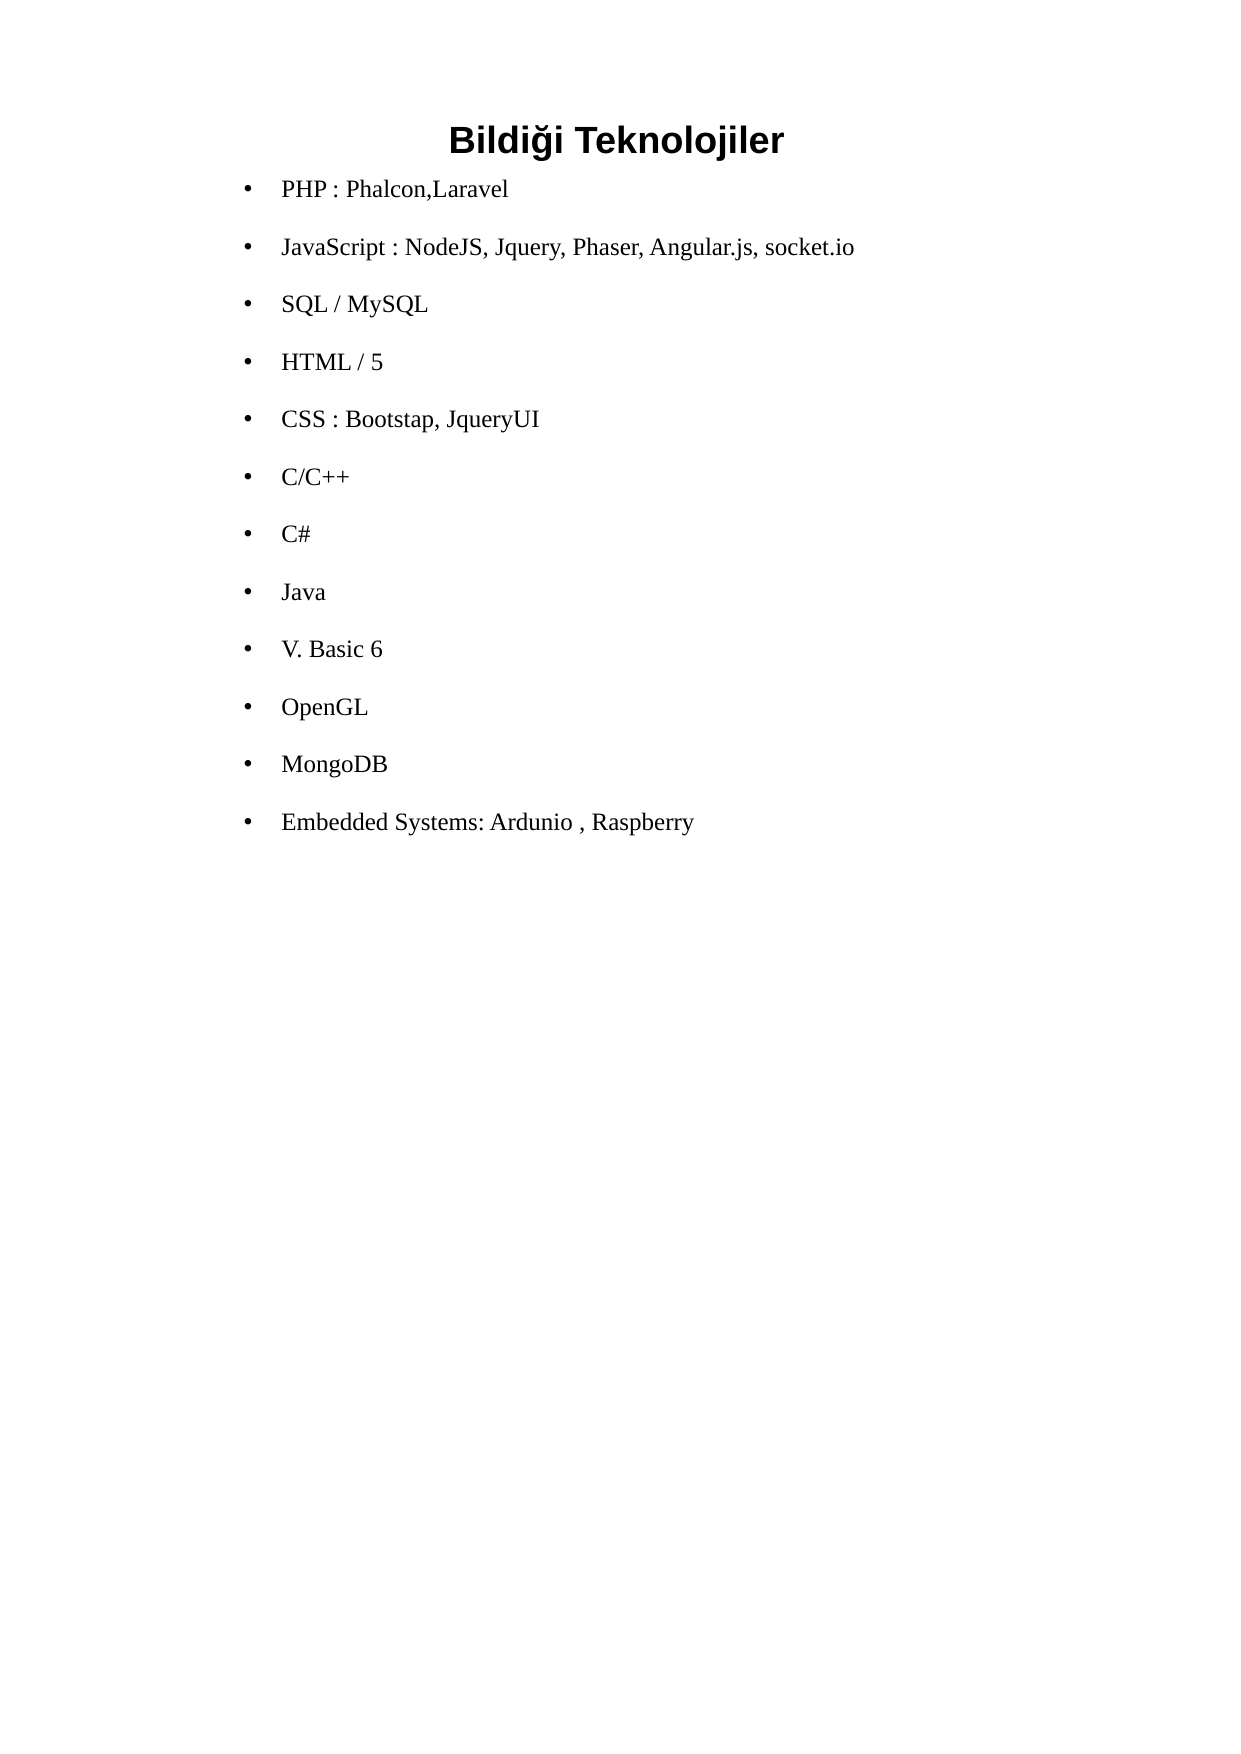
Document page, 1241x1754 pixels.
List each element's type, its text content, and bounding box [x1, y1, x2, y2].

list PHP : Phalcon,Laravel [244, 174, 1027, 203]
list MongoDB [244, 749, 1027, 778]
subtitle Bildiği Teknolojiler [206, 118, 1027, 162]
list Embedded Systems: Ardunio , Raspberry [244, 807, 1027, 836]
list SQL / MySQL [244, 289, 1027, 318]
list JavaScript : NodeJS, Jquery, Phaser, Angular.js, socket.io [244, 232, 1027, 261]
list V. Basic 6 [244, 634, 1027, 663]
list OpenGL [244, 692, 1027, 721]
list HTML / 5 [244, 347, 1027, 376]
list C/C++ [244, 462, 1027, 491]
list Java [244, 577, 1027, 606]
list C# [244, 519, 1027, 548]
list CSS : Bootstap, JqueryUI [244, 404, 1027, 433]
